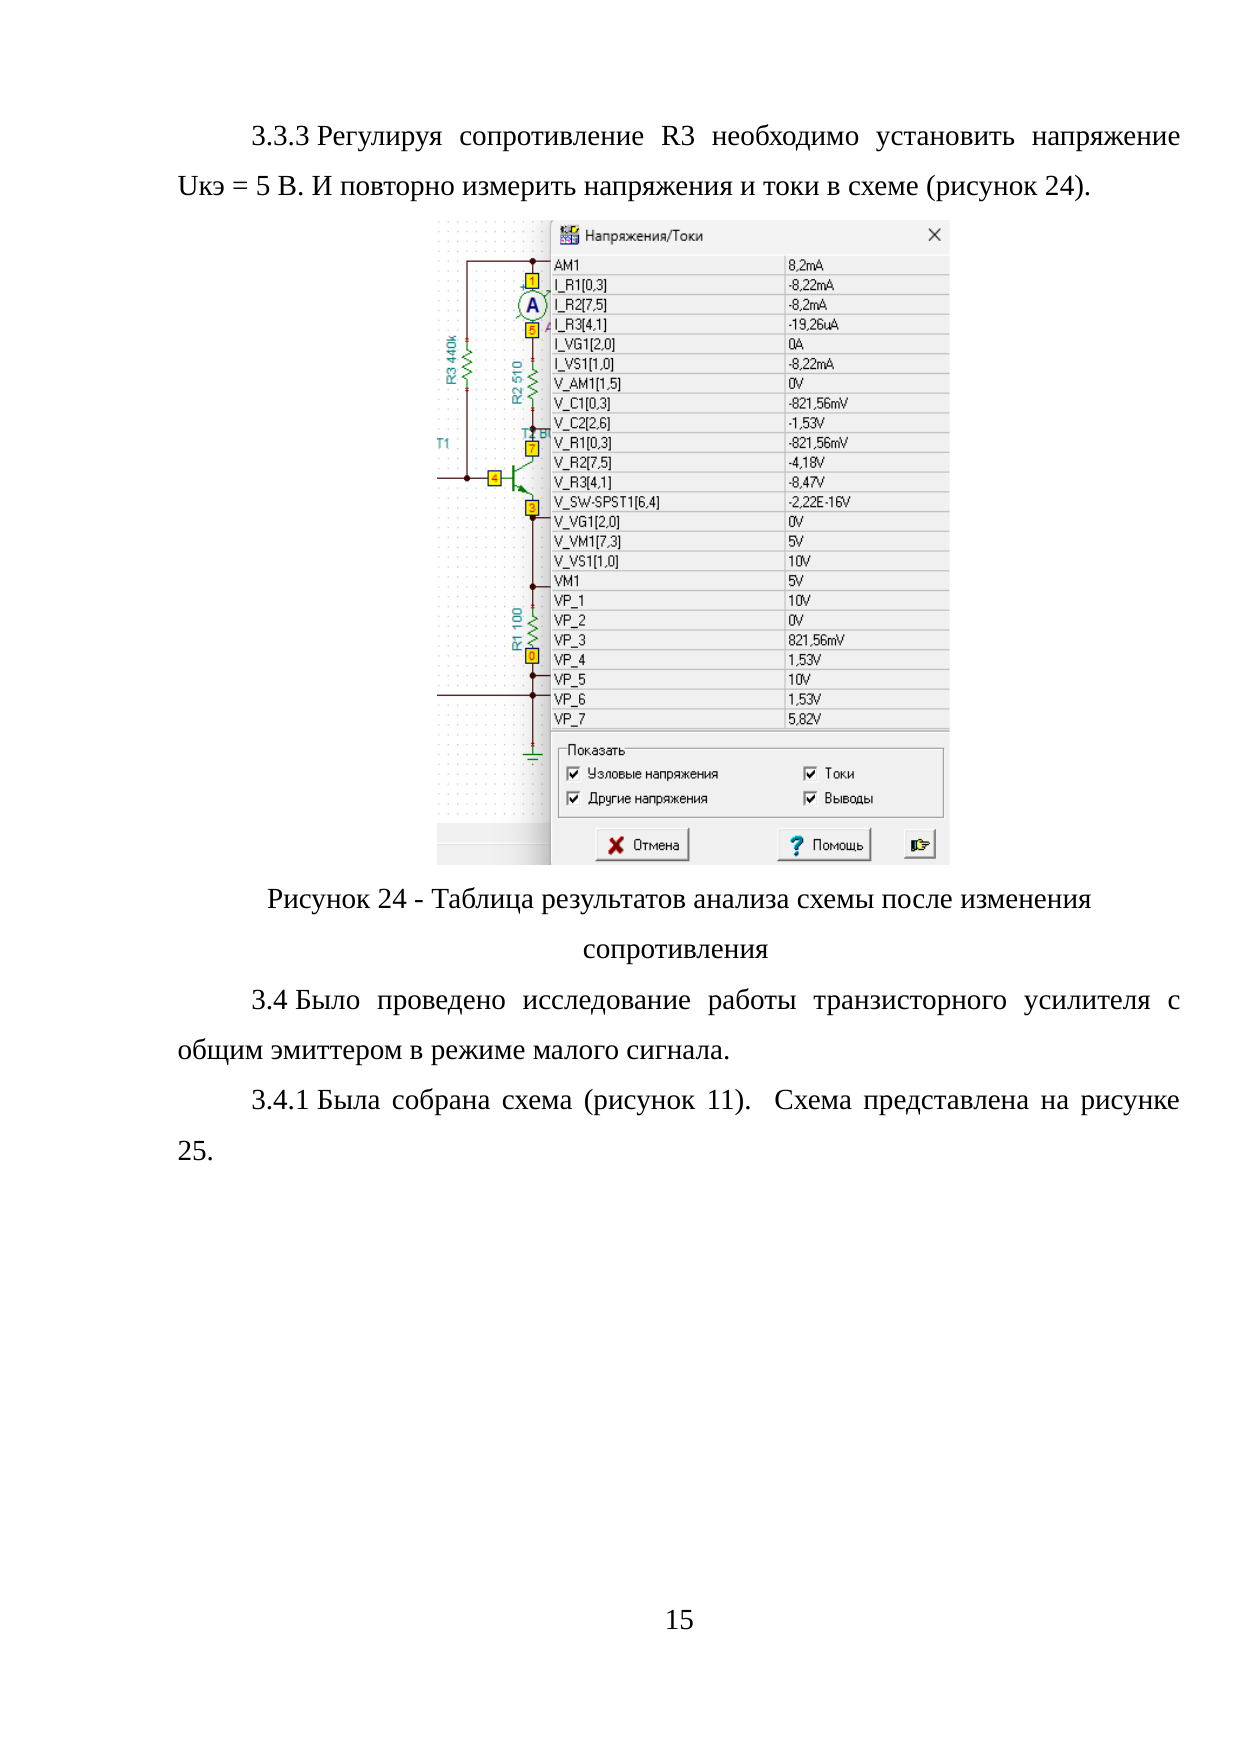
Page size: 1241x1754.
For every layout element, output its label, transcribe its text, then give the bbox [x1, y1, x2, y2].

picture [437, 220, 950, 865]
list Регулируя сопротивление R3 необходимо установить напряжение Uкэ = 5 В. И повторно измерить напряжения и токи в схеме (рисунок 24). [177, 118, 1181, 202]
list Было проведено исследование работы транзисторного усилителя с общим эмиттером в режиме малого сигнала. [177, 982, 1181, 1066]
text Рисунок 24 - Таблица результатов анализа схемы после изменения сопротивления [177, 219, 1181, 965]
list Была собрана схема (рисунок 11). Схема представлена на рисунке 25. [177, 1082, 1181, 1166]
